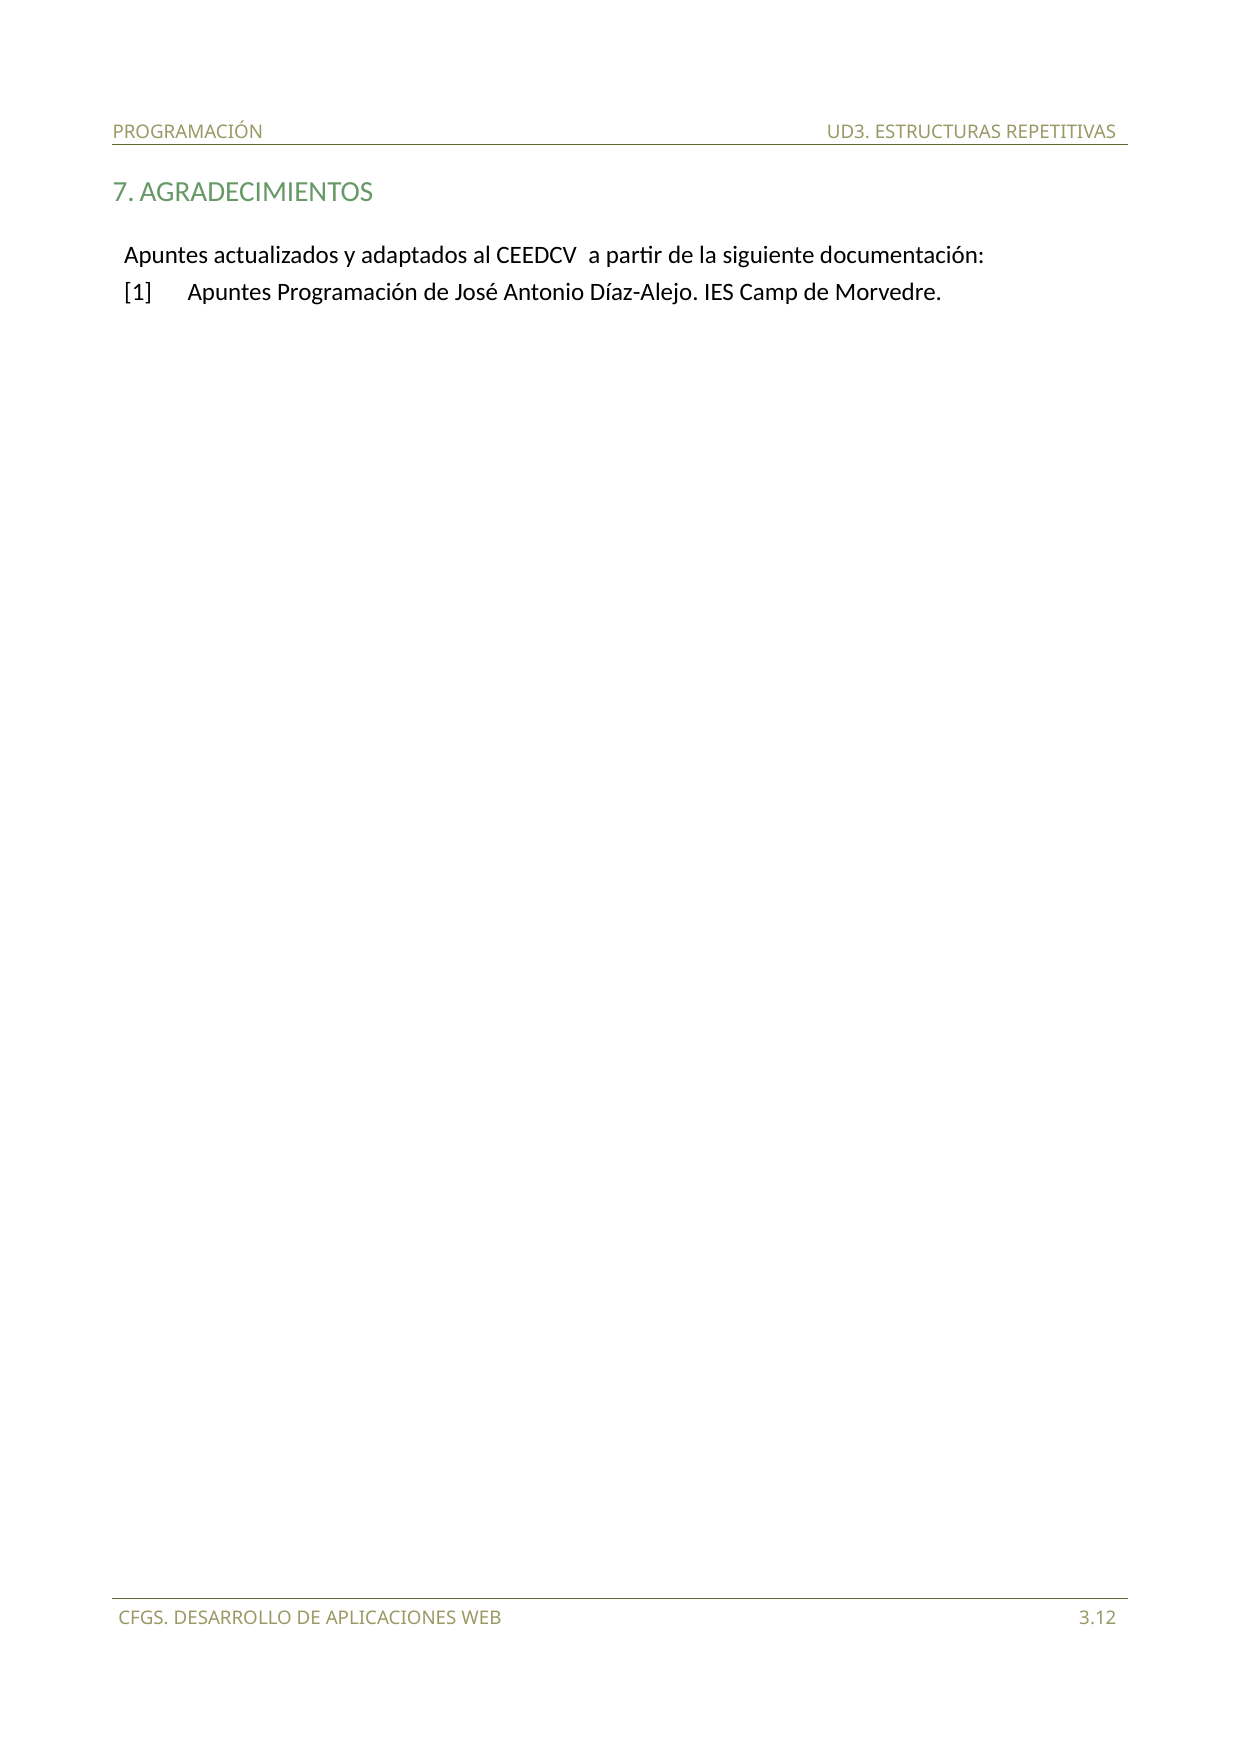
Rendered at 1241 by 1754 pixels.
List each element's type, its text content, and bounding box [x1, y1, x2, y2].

text Apuntes actualizados y adaptados al CEEDCV a partir de la siguiente documentación: [112, 239, 1128, 269]
text [1] Apuntes Programación de José Antonio Díaz-Alejo. IES Camp de Morvedre. [112, 276, 1128, 306]
subtitle Agradecimientos [112, 173, 1128, 209]
